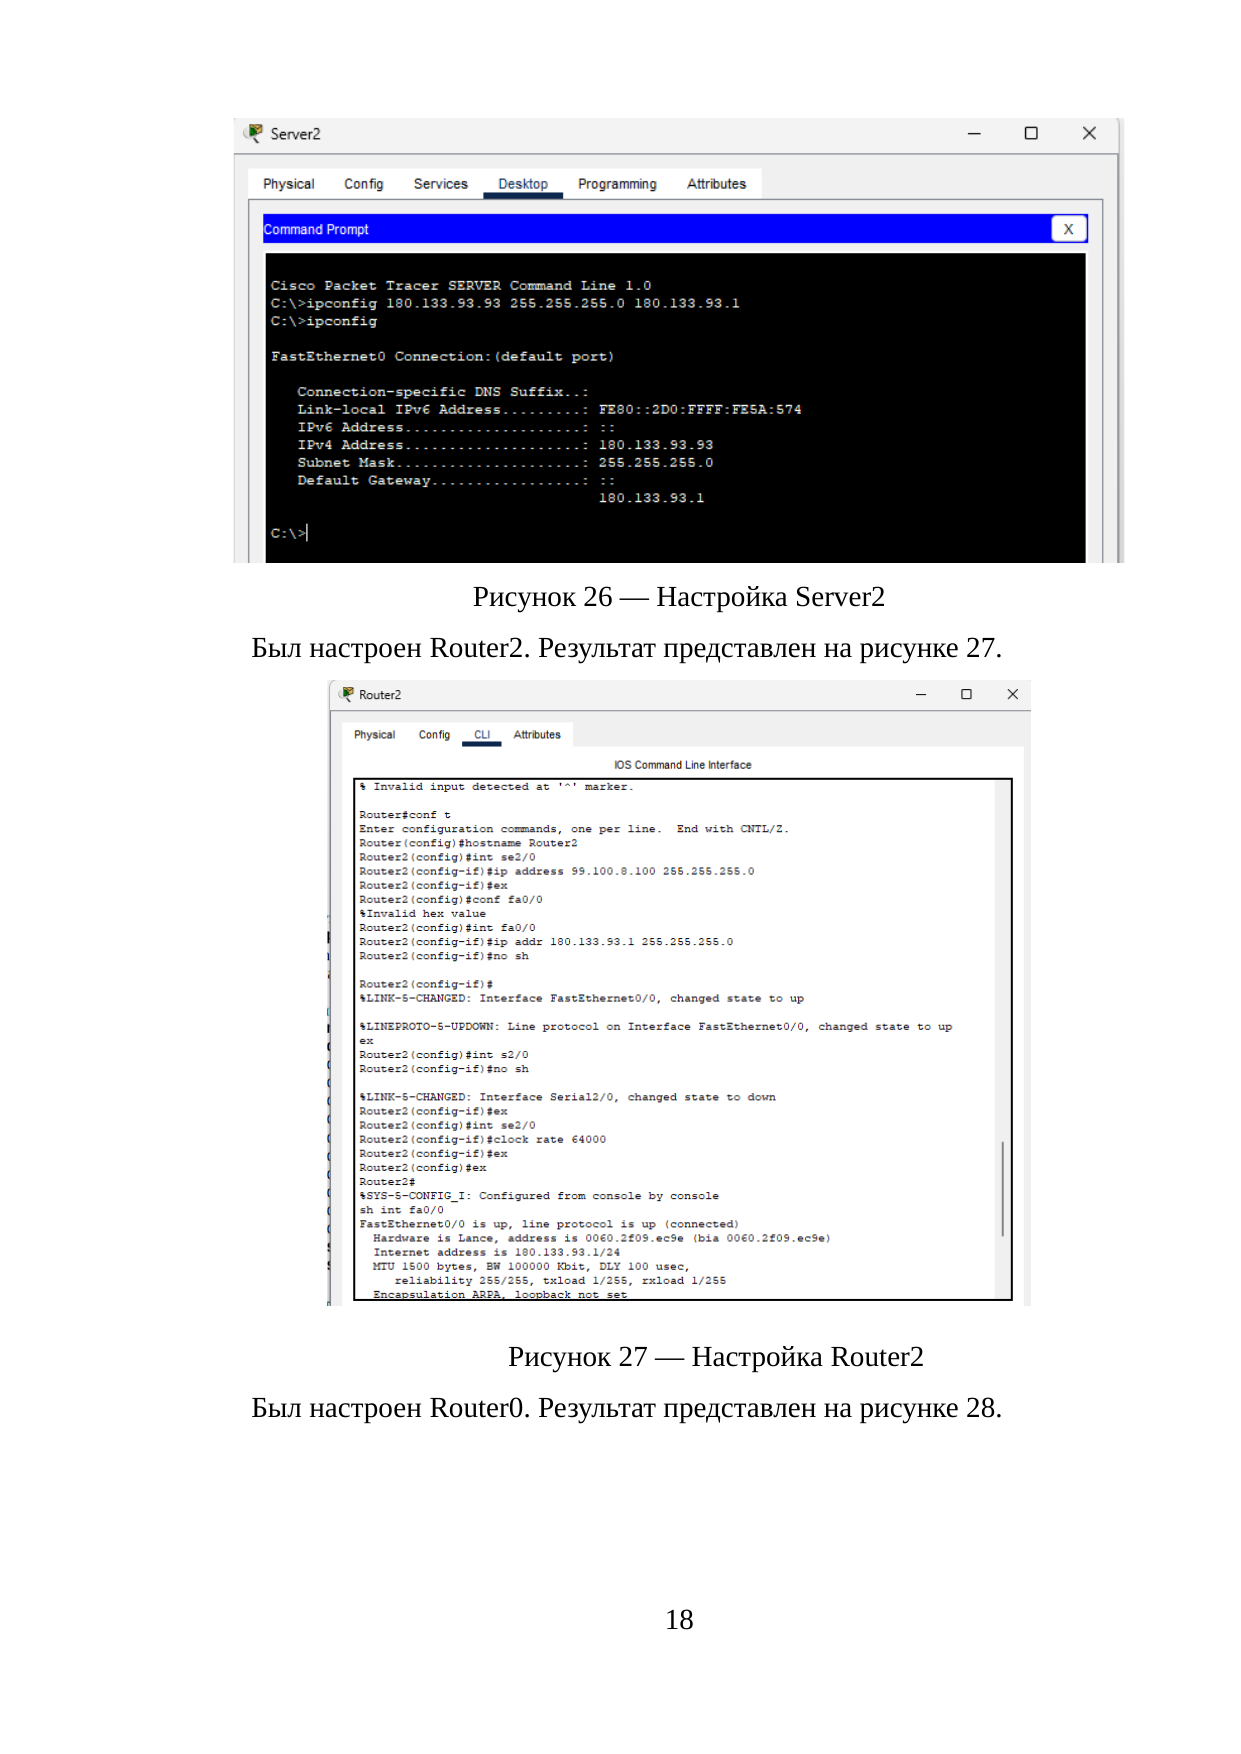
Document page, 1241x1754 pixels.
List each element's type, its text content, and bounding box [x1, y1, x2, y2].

picture [233, 118, 1125, 563]
text Был настроен Router2. Результат представлен на рисунке 27. [177, 630, 1181, 663]
text Был настроен Router0. Результат представлен на рисунке 28. [177, 1390, 1181, 1423]
picture [327, 680, 1031, 1306]
text Рисунок 26 — Настройка Server2 [177, 118, 1181, 613]
text Рисунок 27 — Настройка Router2 [177, 680, 1181, 1373]
